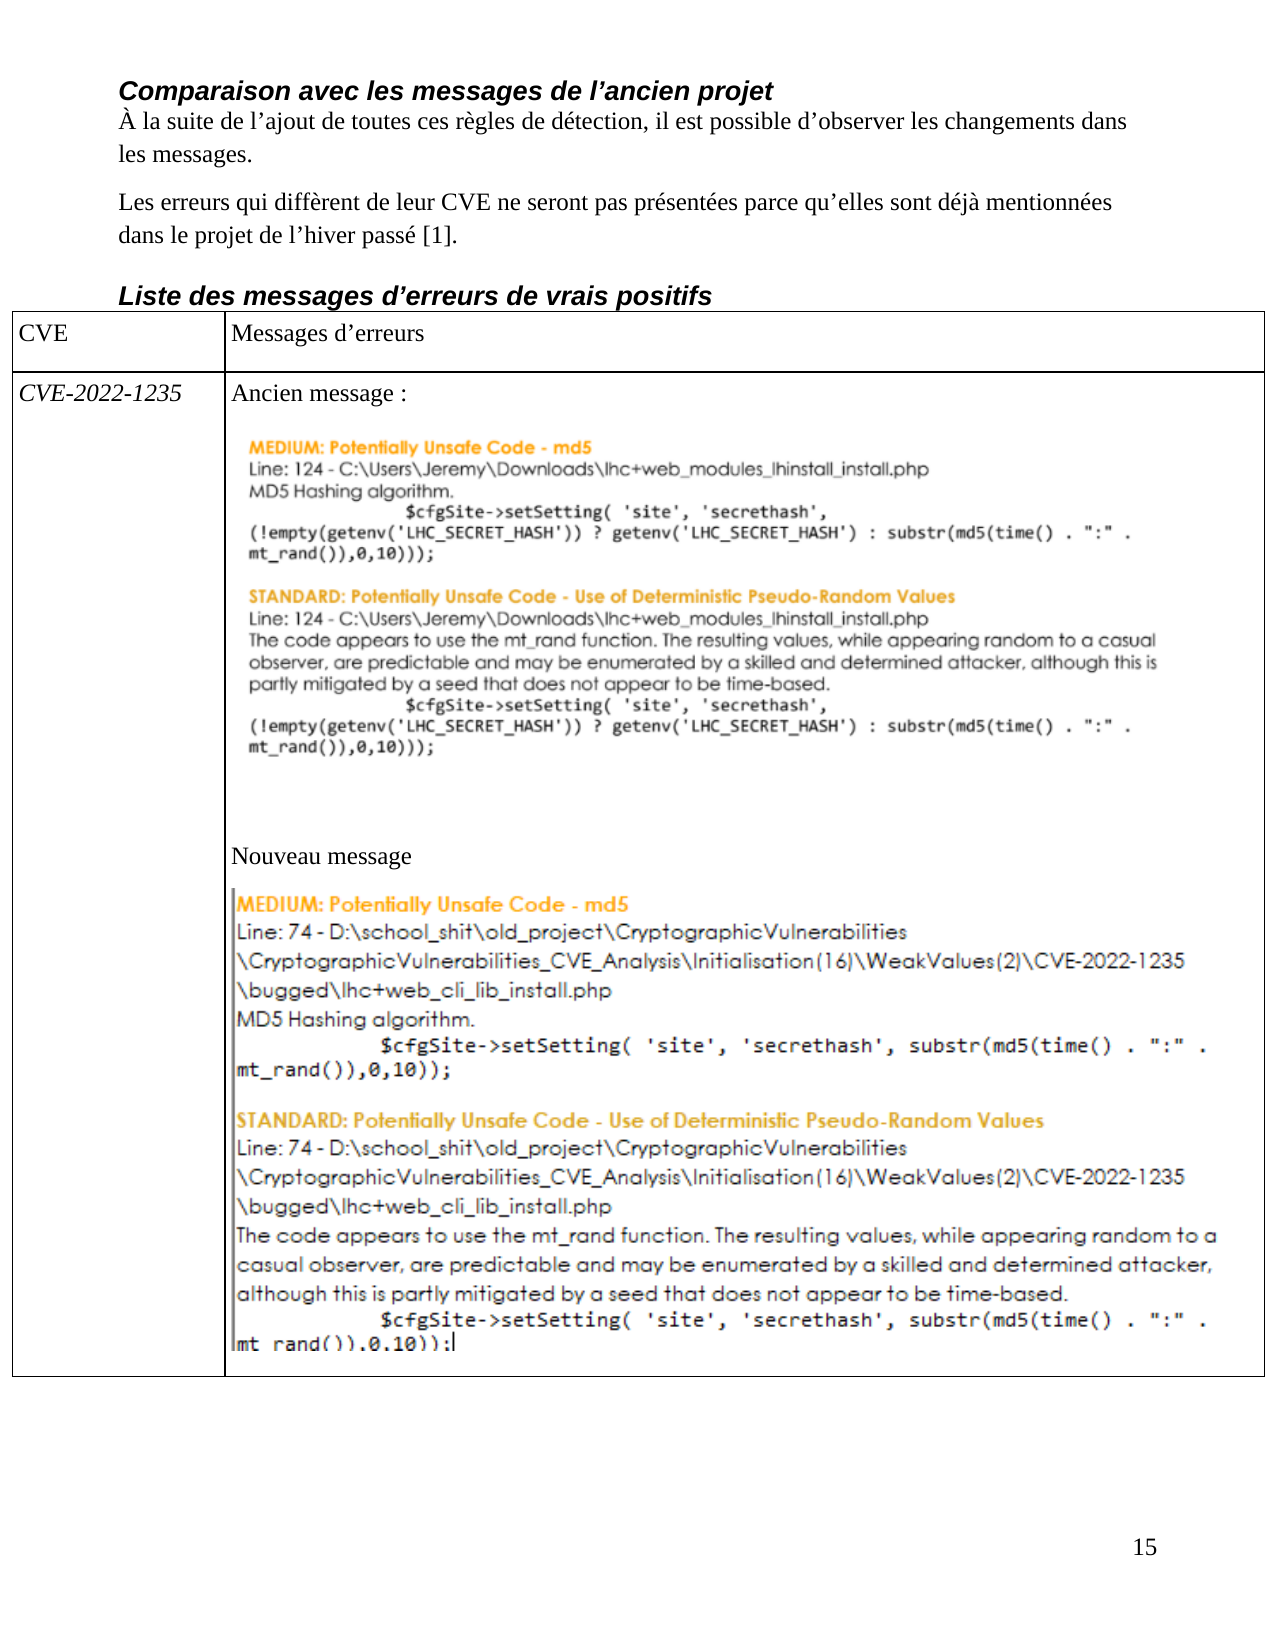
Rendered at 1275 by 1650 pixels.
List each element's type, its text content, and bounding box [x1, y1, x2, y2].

picture [230, 888, 1240, 1351]
text À la suite de l’ajout de toutes ces règles de détection, il est possible d’observer les changements dans les messages. [118, 106, 1157, 168]
table_cell Ancien message : Nouveau message [226, 373, 1264, 1376]
picture [230, 425, 1247, 822]
subtitle Comparaison avec les messages de l’ancien projet [118, 75, 1157, 106]
table_header CVE [13, 312, 224, 371]
subtitle Liste des messages d’erreurs de vrais positifs [118, 280, 1157, 311]
table_header Messages d’erreurs [226, 312, 1264, 371]
text Les erreurs qui diffèrent de leur CVE ne seront pas présentées parce qu’elles sont déjà mentionnées dans le projet de l’hiver passé [1]. [118, 187, 1157, 249]
table_cell CVE-2022-1235 [13, 373, 224, 1376]
